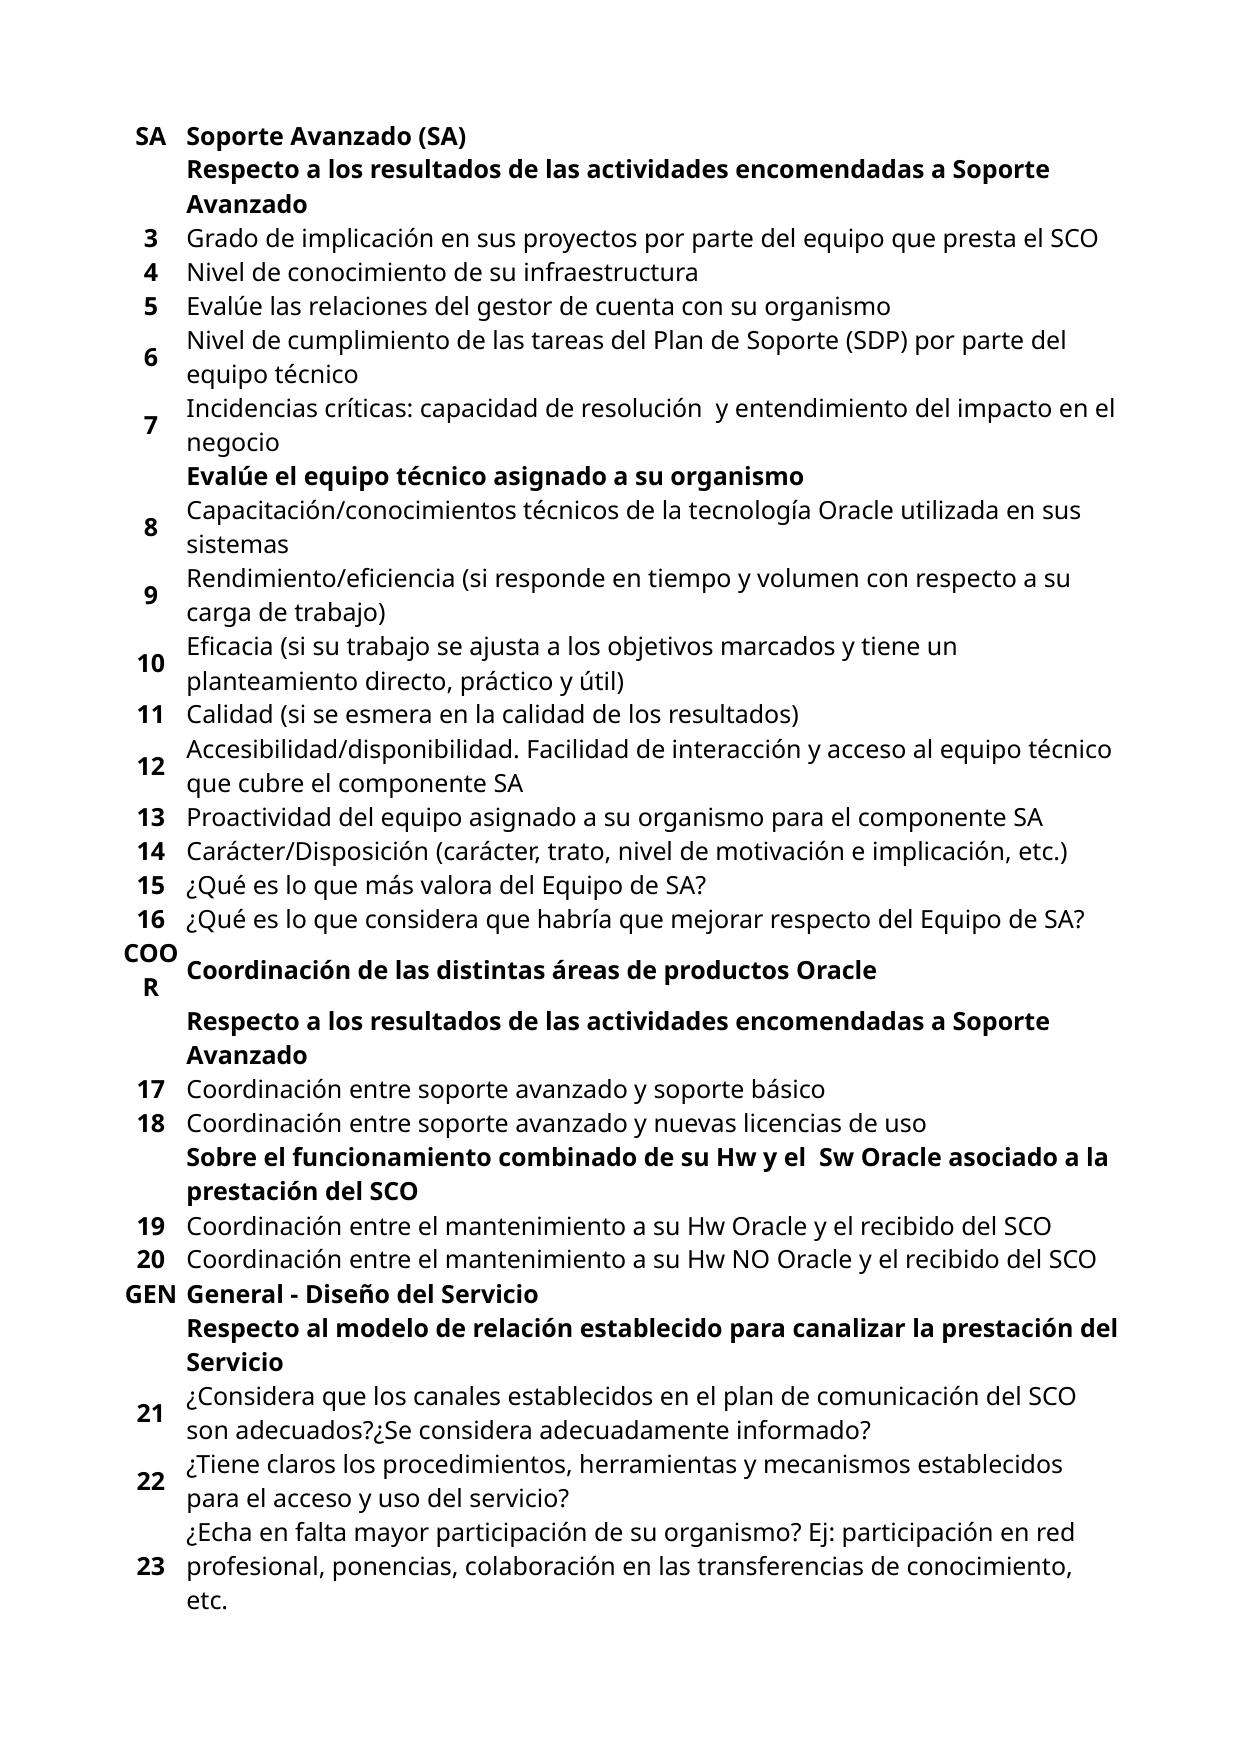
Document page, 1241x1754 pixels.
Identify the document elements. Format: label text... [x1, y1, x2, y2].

table_cell 15 [115, 868, 186, 902]
table_cell 12 [115, 731, 186, 799]
table_cell Evalúe las relaciones del gestor de cuenta con su organismo [186, 289, 1119, 322]
table_cell [115, 1310, 186, 1378]
table_cell 6 [115, 323, 186, 391]
table_cell Coordinación de las distintas áreas de productos Oracle [186, 936, 1119, 1004]
table_cell Incidencias críticas: capacidad de resolución y entendimiento del impacto en el negocio [186, 391, 1119, 459]
table_cell GEN [115, 1276, 186, 1310]
table_cell ¿Tiene claros los procedimientos, herramientas y mecanismos establecidos para el acceso y uso del servicio? [186, 1447, 1119, 1515]
table_cell Calidad (si se esmera en la calidad de los resultados) [186, 697, 1119, 731]
table_cell Carácter/Disposición (carácter, trato, nivel de motivación e implicación, etc.) [186, 834, 1119, 867]
table_cell 10 [115, 629, 186, 697]
table_cell Respecto a los resultados de las actividades encomendadas a Soporte Avanzado [186, 152, 1119, 220]
table_cell 11 [115, 697, 186, 731]
table_cell ¿Qué es lo que más valora del Equipo de SA? [186, 868, 1119, 902]
table_cell [115, 1004, 186, 1072]
table_cell Grado de implicación en sus proyectos por parte del equipo que presta el SCO [186, 220, 1119, 254]
table_cell [115, 152, 186, 220]
table_cell 23 [115, 1515, 186, 1617]
table_cell 9 [115, 561, 186, 629]
table_cell Respecto al modelo de relación establecido para canalizar la prestación del Servicio [186, 1310, 1119, 1378]
table_cell 16 [115, 902, 186, 936]
table_cell Eficacia (si su trabajo se ajusta a los objetivos marcados y tiene un planteamiento directo, práctico y útil) [186, 629, 1119, 697]
table_cell 21 [115, 1379, 186, 1447]
table_cell 7 [115, 391, 186, 459]
table_cell Rendimiento/eficiencia (si responde en tiempo y volumen con respecto a su carga de trabajo) [186, 561, 1119, 629]
table_cell SA [115, 118, 186, 152]
table_cell [115, 459, 186, 493]
table_cell Coordinación entre el mantenimiento a su Hw NO Oracle y el recibido del SCO [186, 1242, 1119, 1276]
table_cell 4 [115, 254, 186, 288]
table_cell Soporte Avanzado (SA) [186, 118, 1119, 152]
table_cell 3 [115, 220, 186, 254]
table_cell 20 [115, 1242, 186, 1276]
table_cell Nivel de cumplimiento de las tareas del Plan de Soporte (SDP) por parte del equipo técnico [186, 323, 1119, 391]
table_cell Respecto a los resultados de las actividades encomendadas a Soporte Avanzado [186, 1004, 1119, 1072]
table_cell ¿Echa en falta mayor participación de su organismo? Ej: participación en red profesional, ponencias, colaboración en las transferencias de conocimiento, etc. [186, 1515, 1119, 1617]
table_cell 18 [115, 1106, 186, 1140]
table_cell 5 [115, 289, 186, 322]
table_cell Evalúe el equipo técnico asignado a su organismo [186, 459, 1119, 493]
table_cell Nivel de conocimiento de su infraestructura [186, 254, 1119, 288]
table_cell Coordinación entre soporte avanzado y nuevas licencias de uso [186, 1106, 1119, 1140]
table_cell 17 [115, 1072, 186, 1106]
table_cell Proactividad del equipo asignado a su organismo para el componente SA [186, 799, 1119, 833]
table_cell 13 [115, 799, 186, 833]
table_cell 8 [115, 493, 186, 561]
table_cell 22 [115, 1447, 186, 1515]
table_cell Coordinación entre el mantenimiento a su Hw Oracle y el recibido del SCO [186, 1208, 1119, 1242]
table_cell Coordinación entre soporte avanzado y soporte básico [186, 1072, 1119, 1106]
table_cell ¿Qué es lo que considera que habría que mejorar respecto del Equipo de SA? [186, 902, 1119, 936]
table_cell ¿Considera que los canales establecidos en el plan de comunicación del SCO son adecuados?¿Se considera adecuadamente informado? [186, 1379, 1119, 1447]
table_cell Sobre el funcionamiento combinado de su Hw y el Sw Oracle asociado a la prestación del SCO [186, 1140, 1119, 1208]
table_cell COOR [115, 936, 186, 1004]
table_cell General - Diseño del Servicio [186, 1276, 1119, 1310]
table_cell 14 [115, 834, 186, 867]
table_cell [115, 1140, 186, 1208]
table_cell 19 [115, 1208, 186, 1242]
table_cell Capacitación/conocimientos técnicos de la tecnología Oracle utilizada en sus sistemas [186, 493, 1119, 561]
table_cell Accesibilidad/disponibilidad. Facilidad de interacción y acceso al equipo técnico que cubre el componente SA [186, 731, 1119, 799]
